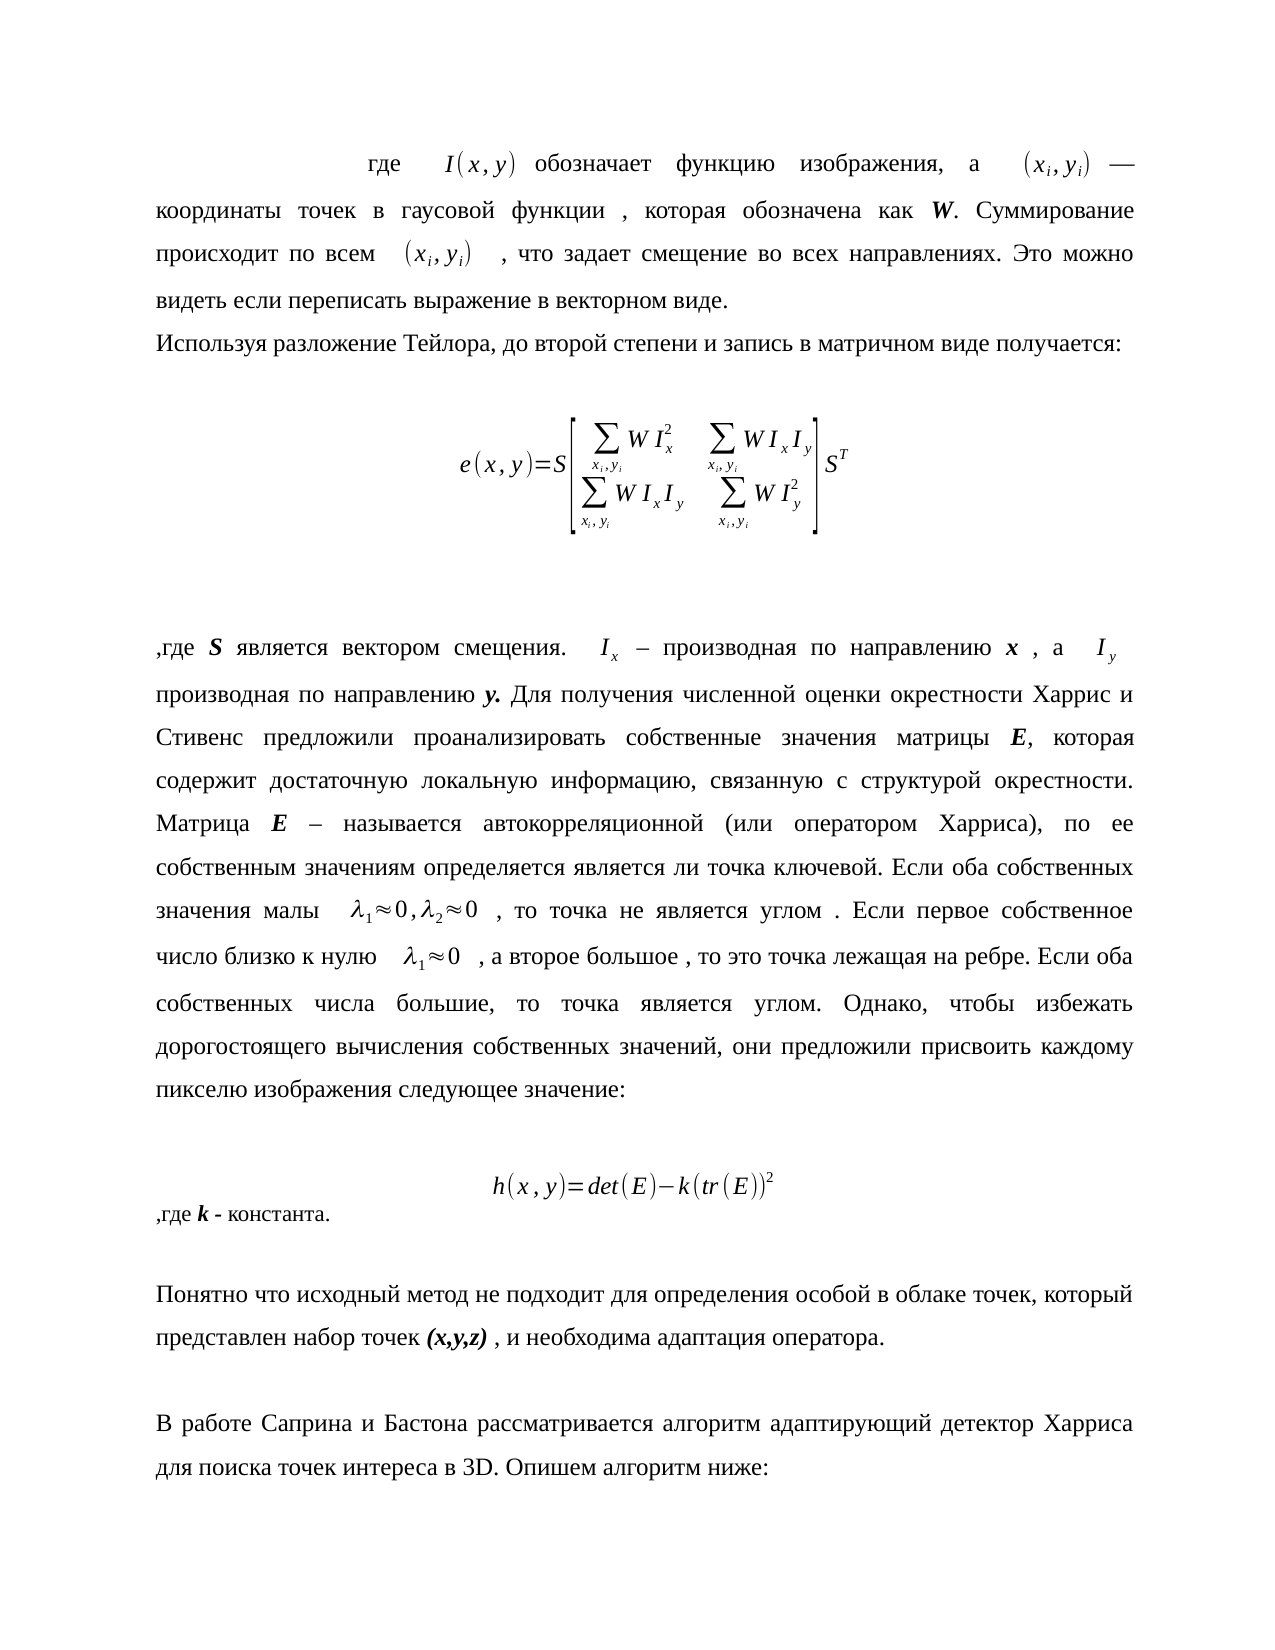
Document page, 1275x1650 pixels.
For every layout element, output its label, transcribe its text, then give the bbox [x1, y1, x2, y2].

text Понятно что исходный метод не подходит для определения особой в облаке точек, который представлен набор точек (x,y,z) , и необходима адаптация оператора. [118, 1249, 1157, 1351]
text ,где S является вектором смещения. – производная по направлению x , а производная по направлению y. Для получения численной оценки окрестности Харрис и Стивенс предложили проанализировать собственные значения матрицы E, которая содержит достаточную локальную информацию, связанную с структурой окрестности. Матрица E – называется автокорреляционной (или оператором Харриса), по ее собственным значениям определяется является ли точка ключевой. Если оба собственных значения малы , то точка не является углом . Если первое собственное число близко к нулю , а второе большое , то это точка лежащая на ребре. Если оба собственных числа большие, то точка является углом. Однако, чтобы избежать дорогостоящего вычисления собственных значений, они предложили присвоить каждому пикселю изображения следующее значение: [118, 602, 1157, 1103]
text где обозначает функцию изображения, а — координаты точек в гаусовой функции , которая обозначена как W. Суммирование происходит по всем , что задает смещение во всех направлениях. Это можно видеть если переписать выражение в векторном виде. [118, 118, 1157, 298]
text Используя разложение Тейлора, до второй степени и запись в матричном виде получается: [118, 298, 1157, 357]
text В работе Саприна и Бастона рассматривается алгоритм адаптирующий детектор Харриса для поиска точек интереса в 3D. Опишем алгоритм ниже: [118, 1378, 1157, 1510]
text ,гдe k - константа. [118, 1170, 1157, 1227]
